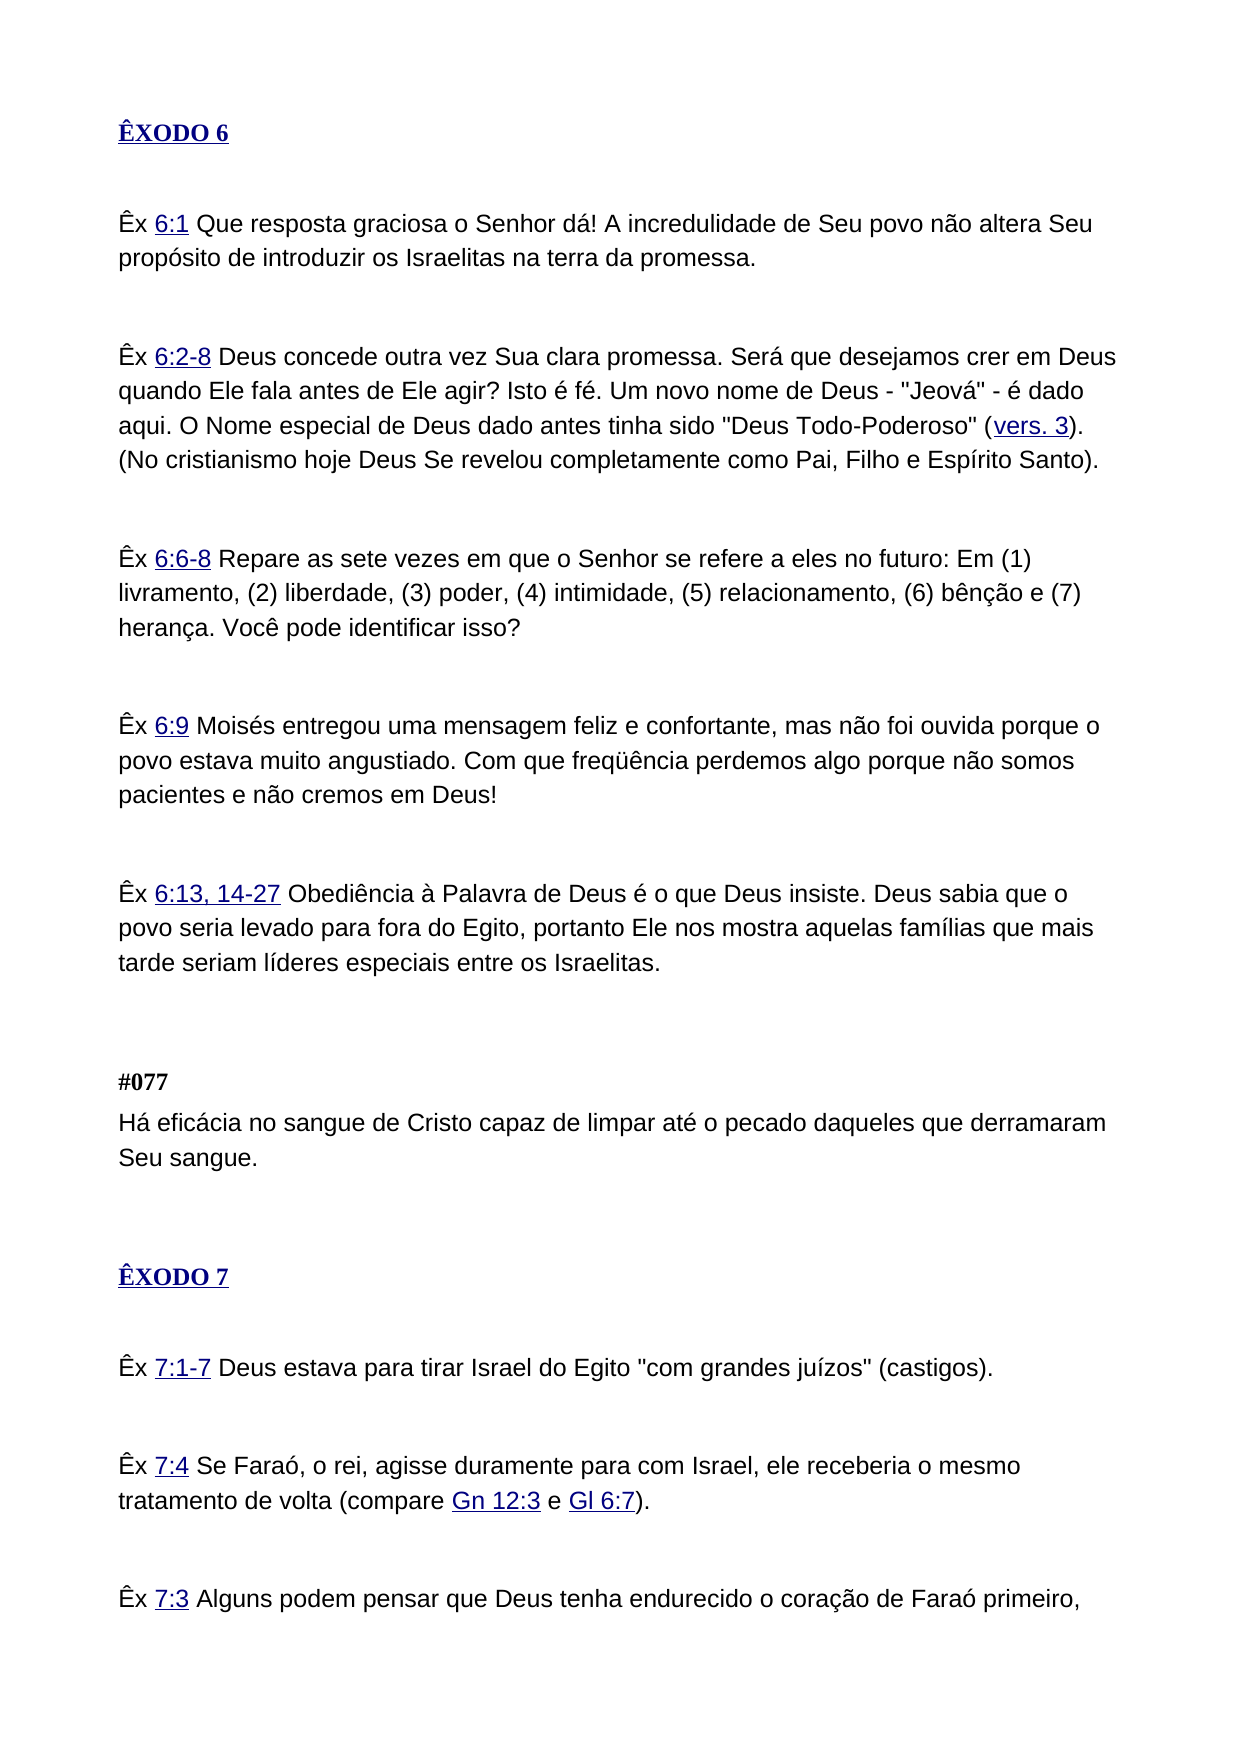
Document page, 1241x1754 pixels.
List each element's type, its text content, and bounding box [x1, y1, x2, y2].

text Êx 6:9 Moisés entregou uma mensagem feliz e confortante, mas não foi ouvida porque o povo estava muito angustiado. Com que freqüência perdemos algo porque não somos pacientes e não cremos em Deus! [118, 711, 1122, 809]
text Êx 7:1-7 Deus estava para tirar Israel do Egito "com grandes juízos" (castigos). [118, 1353, 1122, 1381]
text Êx 6:6-8 Repare as sete vezes em que o Senhor se refere a eles no futuro: Em (1) livramento, (2) liberdade, (3) poder, (4) intimidade, (5) relacionamento, (6) bênção e (7) herança. Você pode identificar isso? [118, 544, 1122, 641]
text Êx 7:3 Alguns podem pensar que Deus tenha endurecido o coração de Faraó primeiro, [118, 1584, 1122, 1613]
text Há eficácia no sangue de Cristo capaz de limpar até o pecado daqueles que derramaram Seu sangue. [118, 1108, 1122, 1171]
text Êx 7:4 Se Faraó, o rei, agisse duramente para com Israel, ele receberia o mesmo tratamento de volta (compare Gn 12:3 e Gl 6:7). [118, 1451, 1122, 1514]
subtitle ÊXODO 7 [118, 1262, 1122, 1291]
text Êx 6:13, 14-27 Obediência à Palavra de Deus é o que Deus insiste. Deus sabia que o povo seria levado para fora do Egito, portanto Ele nos mostra aquelas famílias que mais tarde seriam líderes especiais entre os Israelitas. [118, 879, 1122, 976]
subtitle #077 [118, 1067, 1122, 1096]
text Êx 6:1 Que resposta graciosa o Senhor dá! A incredulidade de Seu povo não altera Seu propósito de introduzir os Israelitas na terra da promessa. [118, 209, 1122, 272]
text Êx 6:2-8 Deus concede outra vez Sua clara promessa. Será que desejamos crer em Deus quando Ele fala antes de Ele agir? Isto é fé. Um novo nome de Deus - "Jeová" - é dado aqui. O Nome especial de Deus dado antes tinha sido "Deus Todo-Poderoso" (vers. 3). (No cristianismo hoje Deus Se revelou completamente como Pai, Filho e Espírito Santo). [118, 342, 1122, 474]
subtitle ÊXODO 6 [118, 118, 1122, 147]
